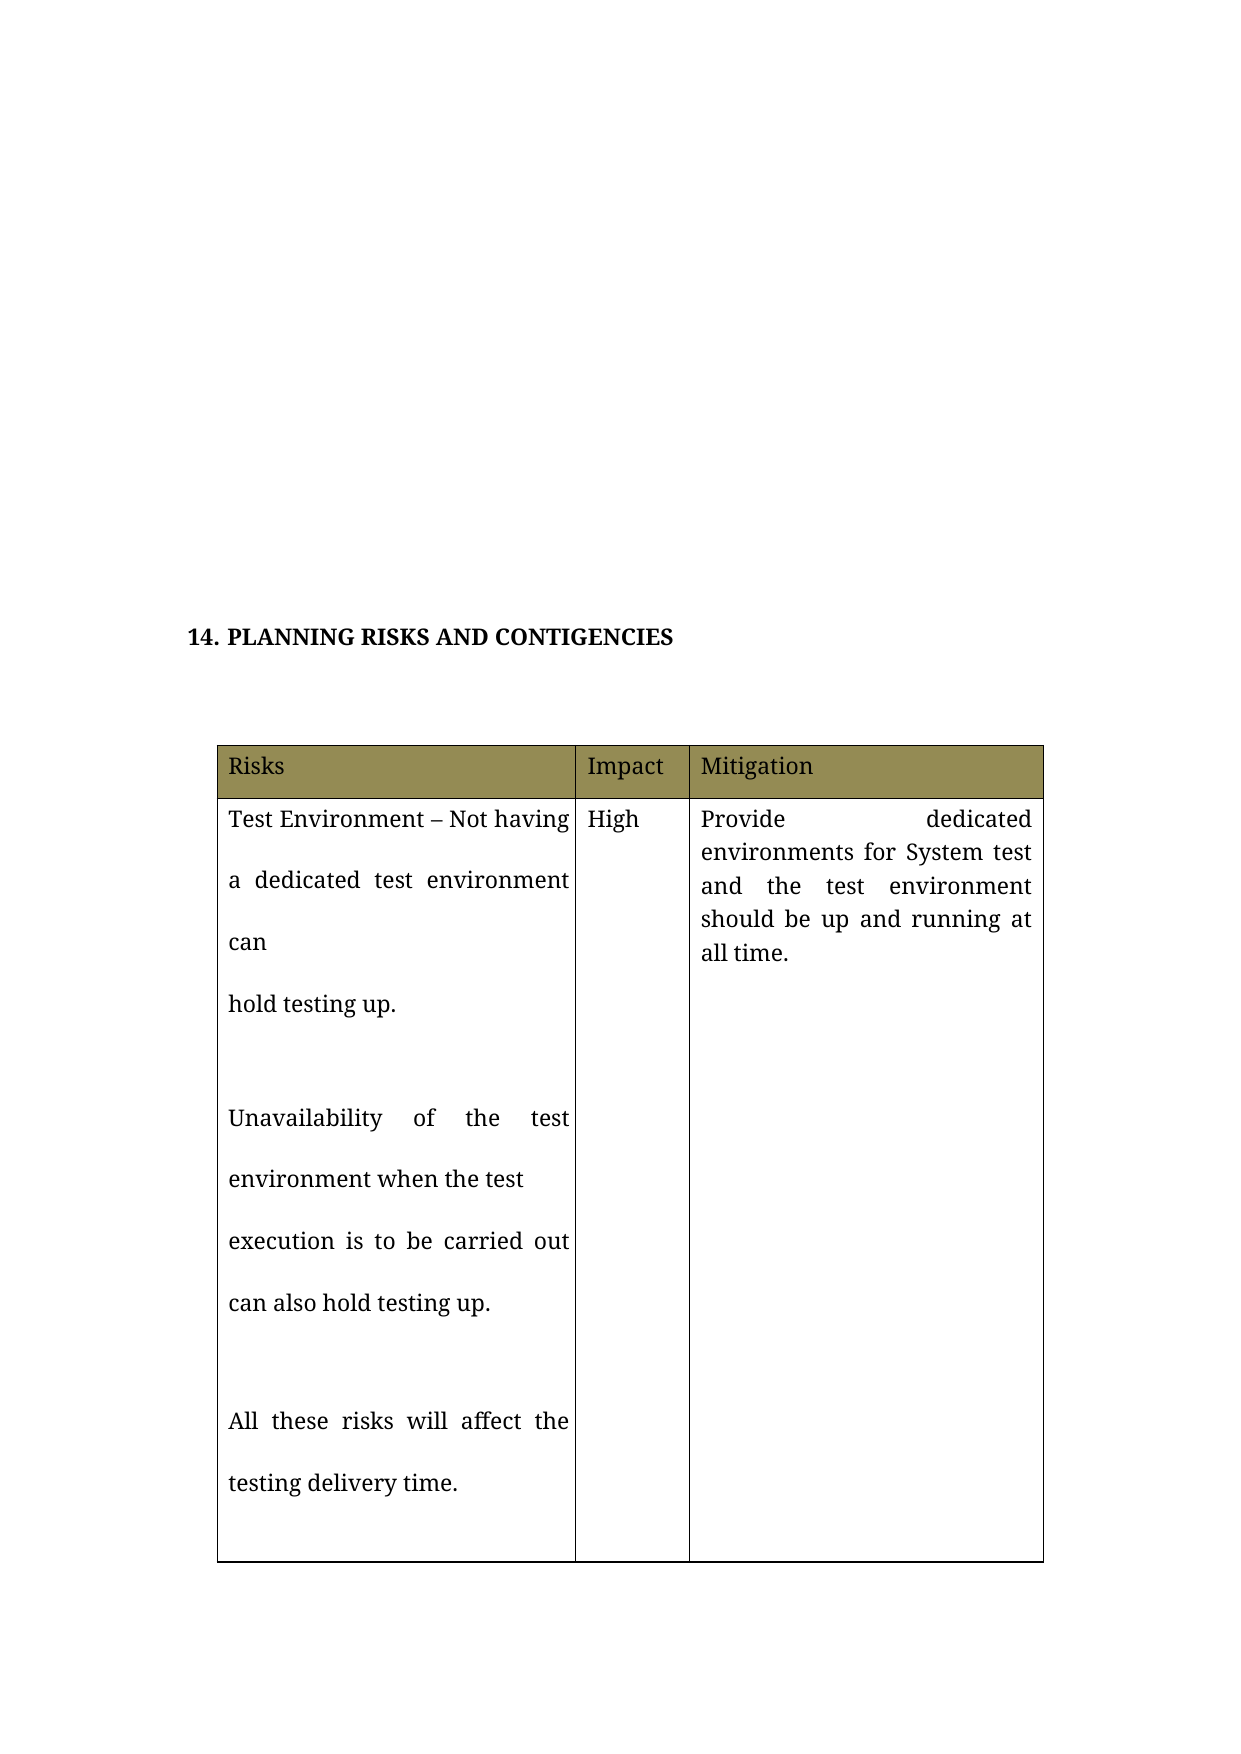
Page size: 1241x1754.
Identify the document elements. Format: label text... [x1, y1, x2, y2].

table_header Risks [218, 746, 575, 798]
table_cell High [576, 799, 689, 1561]
table_header Mitigation [690, 746, 1043, 798]
table_cell Test Environment – Not having a dedicated test environment can hold testing up. Unavailability of the test environment when the test execution is to be carried out can also hold testing up. All these risks will affect the testing delivery time. [218, 799, 575, 1561]
table_header [213, 745, 217, 798]
subtitle PLANNING RISKS AND CONTIGENCIES [187, 621, 1053, 652]
table_cell Provide dedicated environments for System test and the test environment should be up and running at all time. [690, 799, 1043, 1561]
table_header Impact [576, 746, 689, 798]
table_cell [213, 798, 217, 1561]
